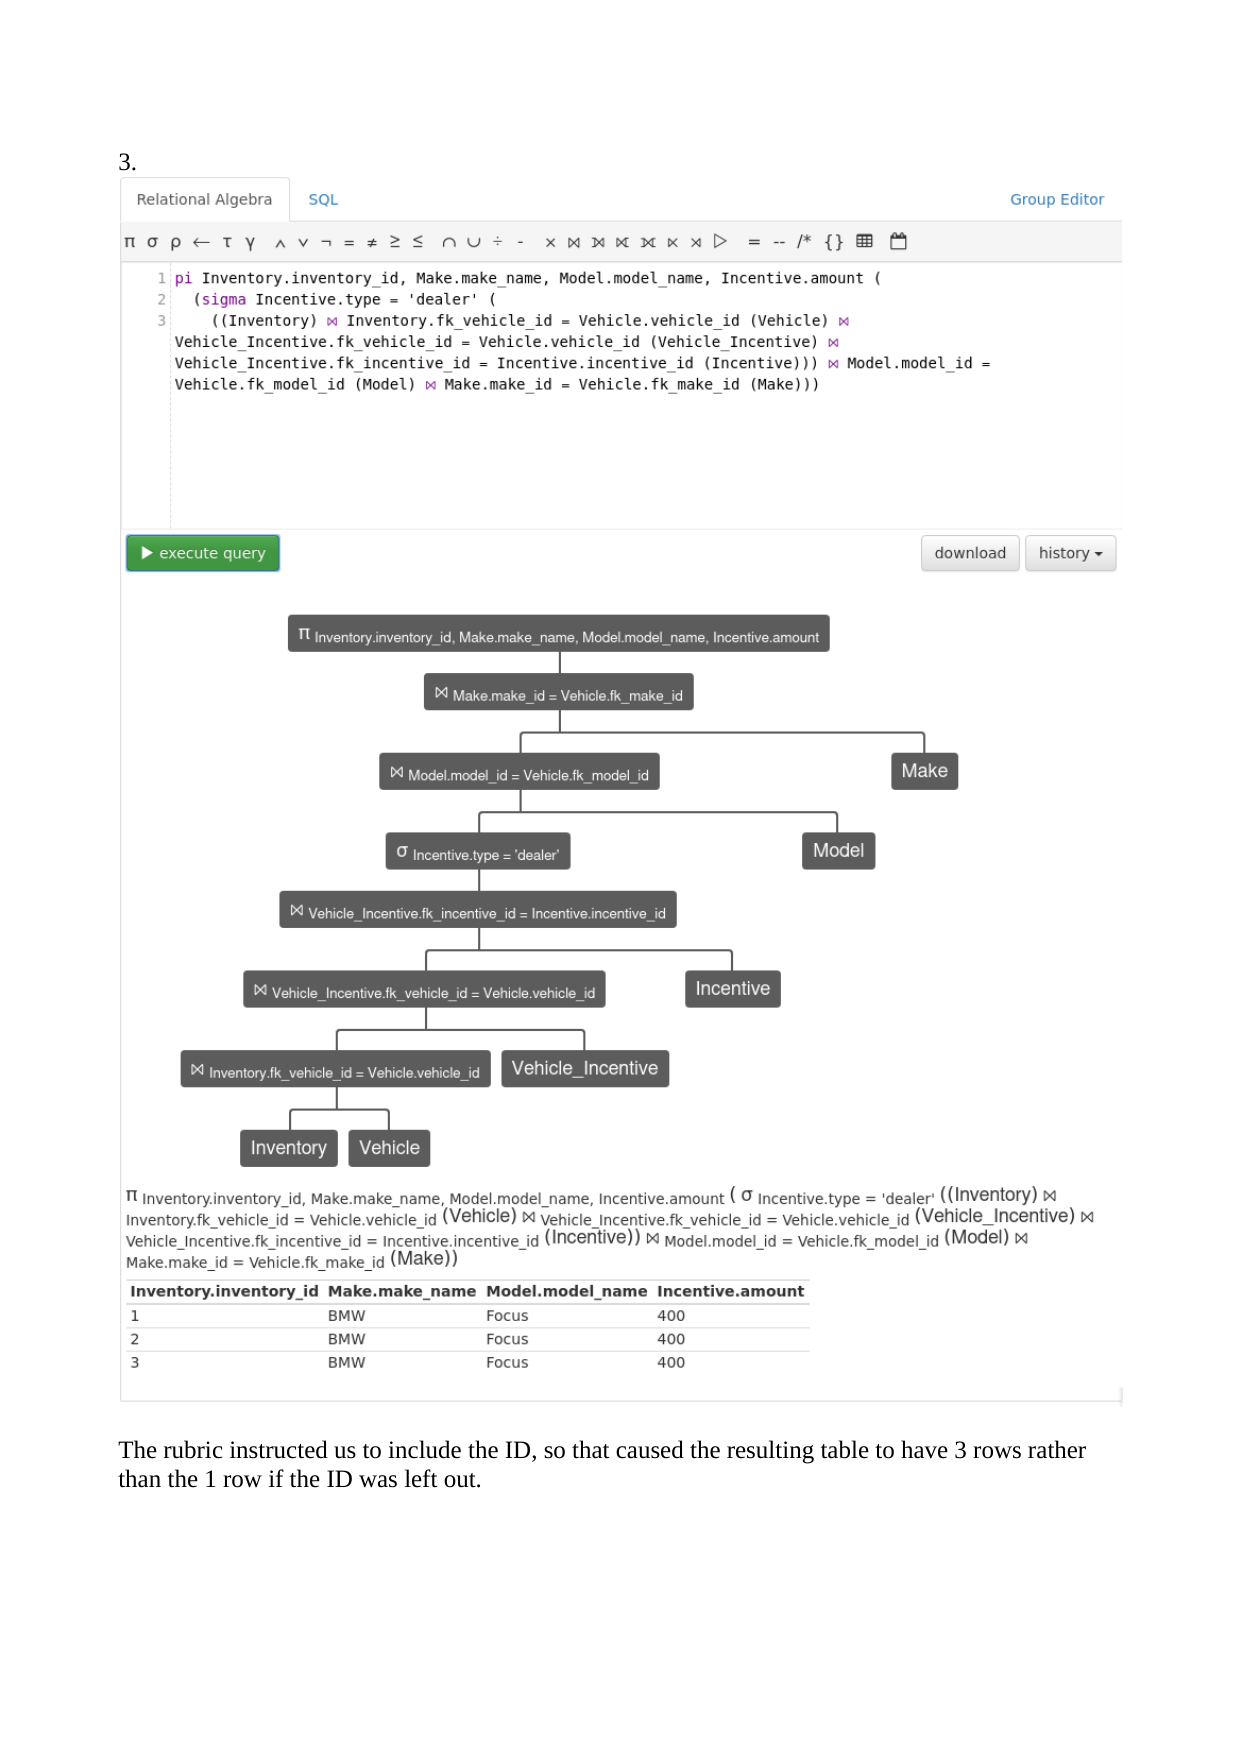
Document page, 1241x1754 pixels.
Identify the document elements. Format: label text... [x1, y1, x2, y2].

text The rubric instructed us to include the ID, so that caused the resulting table to have 3 rows rather than the 1 row if the ID was left out. [118, 1435, 1122, 1493]
text 3. [118, 147, 1122, 175]
picture [118, 175, 1123, 1407]
